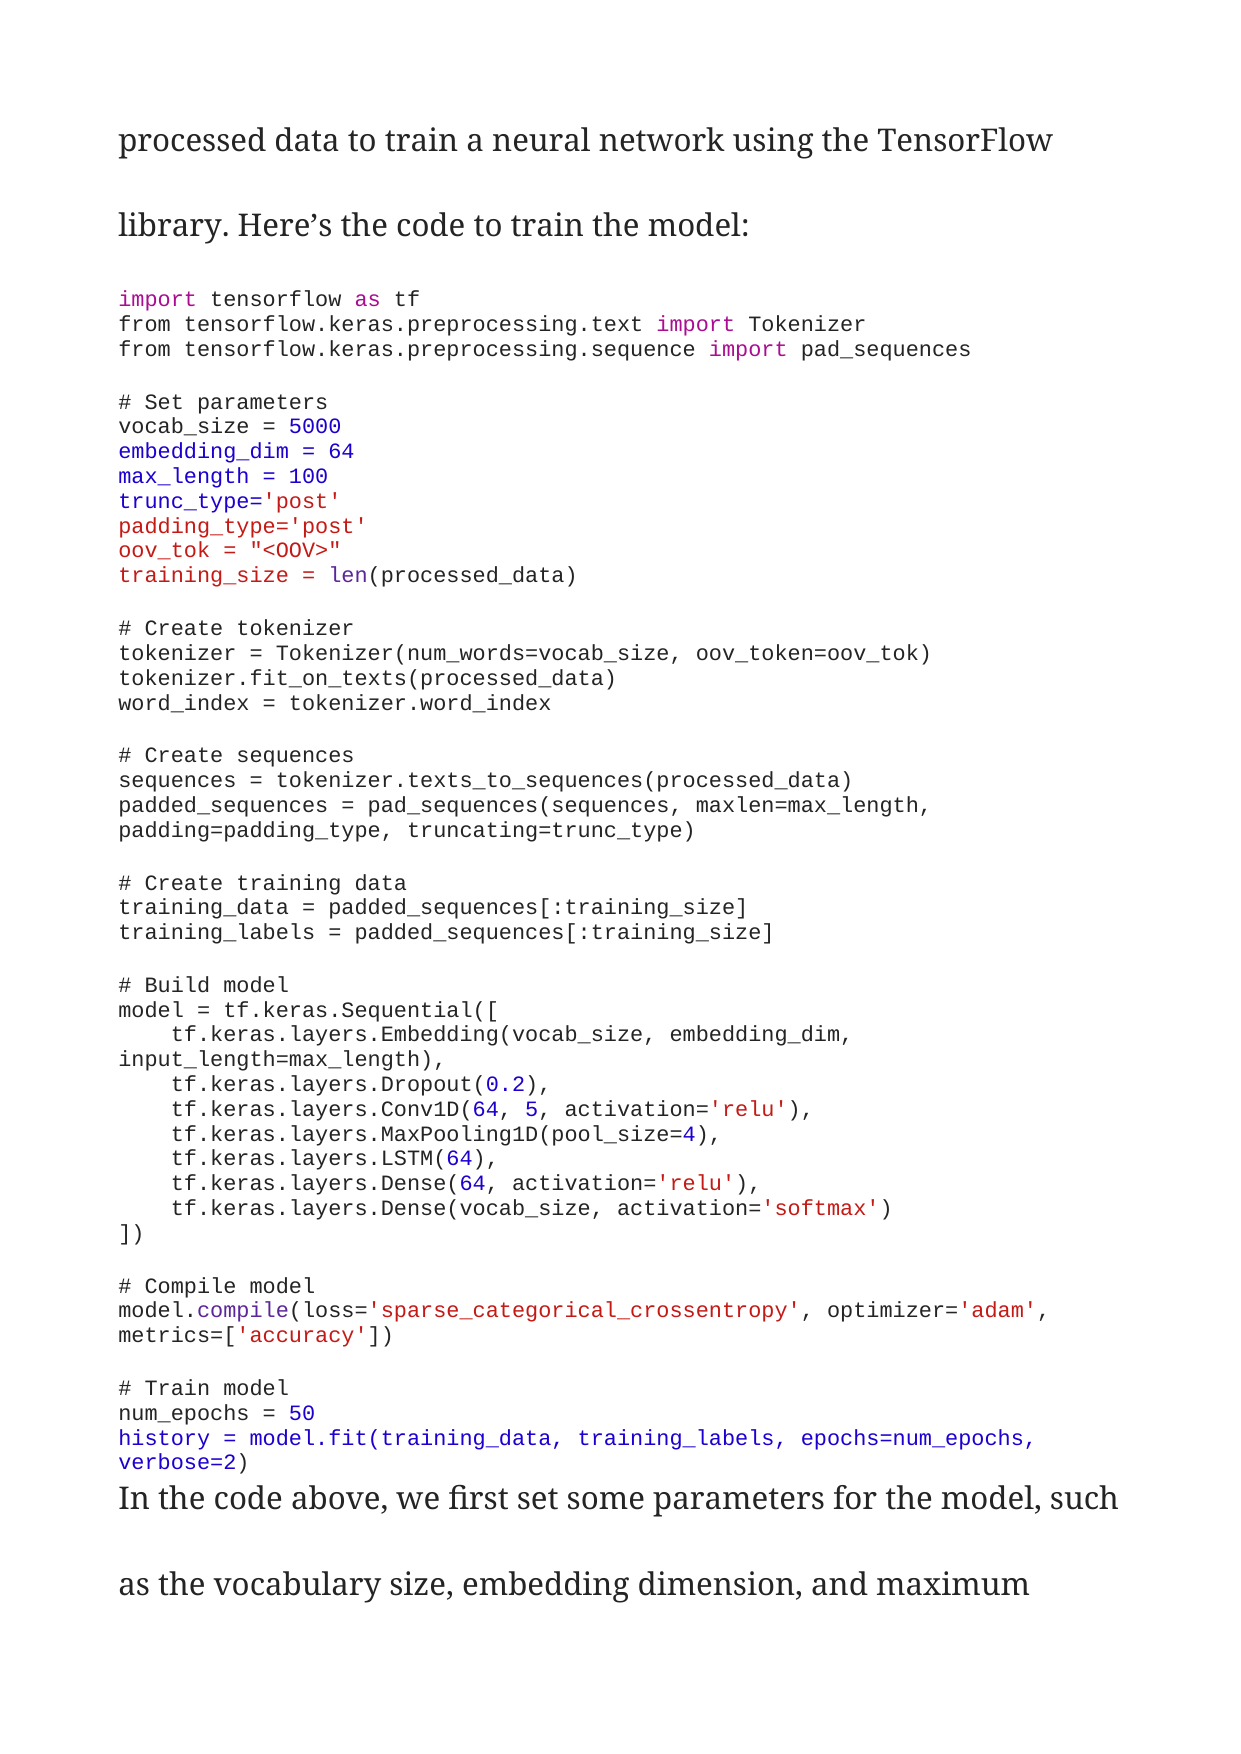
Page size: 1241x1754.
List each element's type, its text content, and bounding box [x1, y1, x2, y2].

text processed data to train a neural network using the TensorFlow library. Here’s the code to train the model: [118, 118, 1122, 246]
text In the code above, we first set some parameters for the model, such as the vocabulary size, embedding dimension, and maximum [118, 1476, 1122, 1604]
text import tensorflow as tf from tensorflow.keras.preprocessing.text import Tokenizer from tensorflow.keras.preprocessing.sequence import pad_sequences # Set parameters vocab_size = 5000 embedding_dim = 64 max_length = 100 trunc_type='post' padding_type='post' oov_tok = "<OOV>" training_size = len(processed_data) # Create tokenizer tokenizer = Tokenizer(num_words=vocab_size, oov_token=oov_tok) tokenizer.fit_on_texts(processed_data) word_index = tokenizer.word_index # Create sequences sequences = tokenizer.texts_to_sequences(processed_data) padded_sequences = pad_sequences(sequences, maxlen=max_length, padding=padding_type, truncating=trunc_type) # Create training data training_data = padded_sequences[:training_size] training_labels = padded_sequences[:training_size] # Build model model = tf.keras.Sequential([ tf.keras.layers.Embedding(vocab_size, embedding_dim, input_length=max_length), tf.keras.layers.Dropout(0.2), tf.keras.layers.Conv1D(64, 5, activation='relu'), tf.keras.layers.MaxPooling1D(pool_size=4), tf.keras.layers.LSTM(64), tf.keras.layers.Dense(64, activation='relu'), tf.keras.layers.Dense(vocab_size, activation='softmax') ]) # Compile model model.compile(loss='sparse_categorical_crossentropy', optimizer='adam', metrics=['accuracy']) # Train model num_epochs = 50 history = model.fit(training_data, training_labels, epochs=num_epochs, verbose=2) [118, 288, 1122, 1476]
